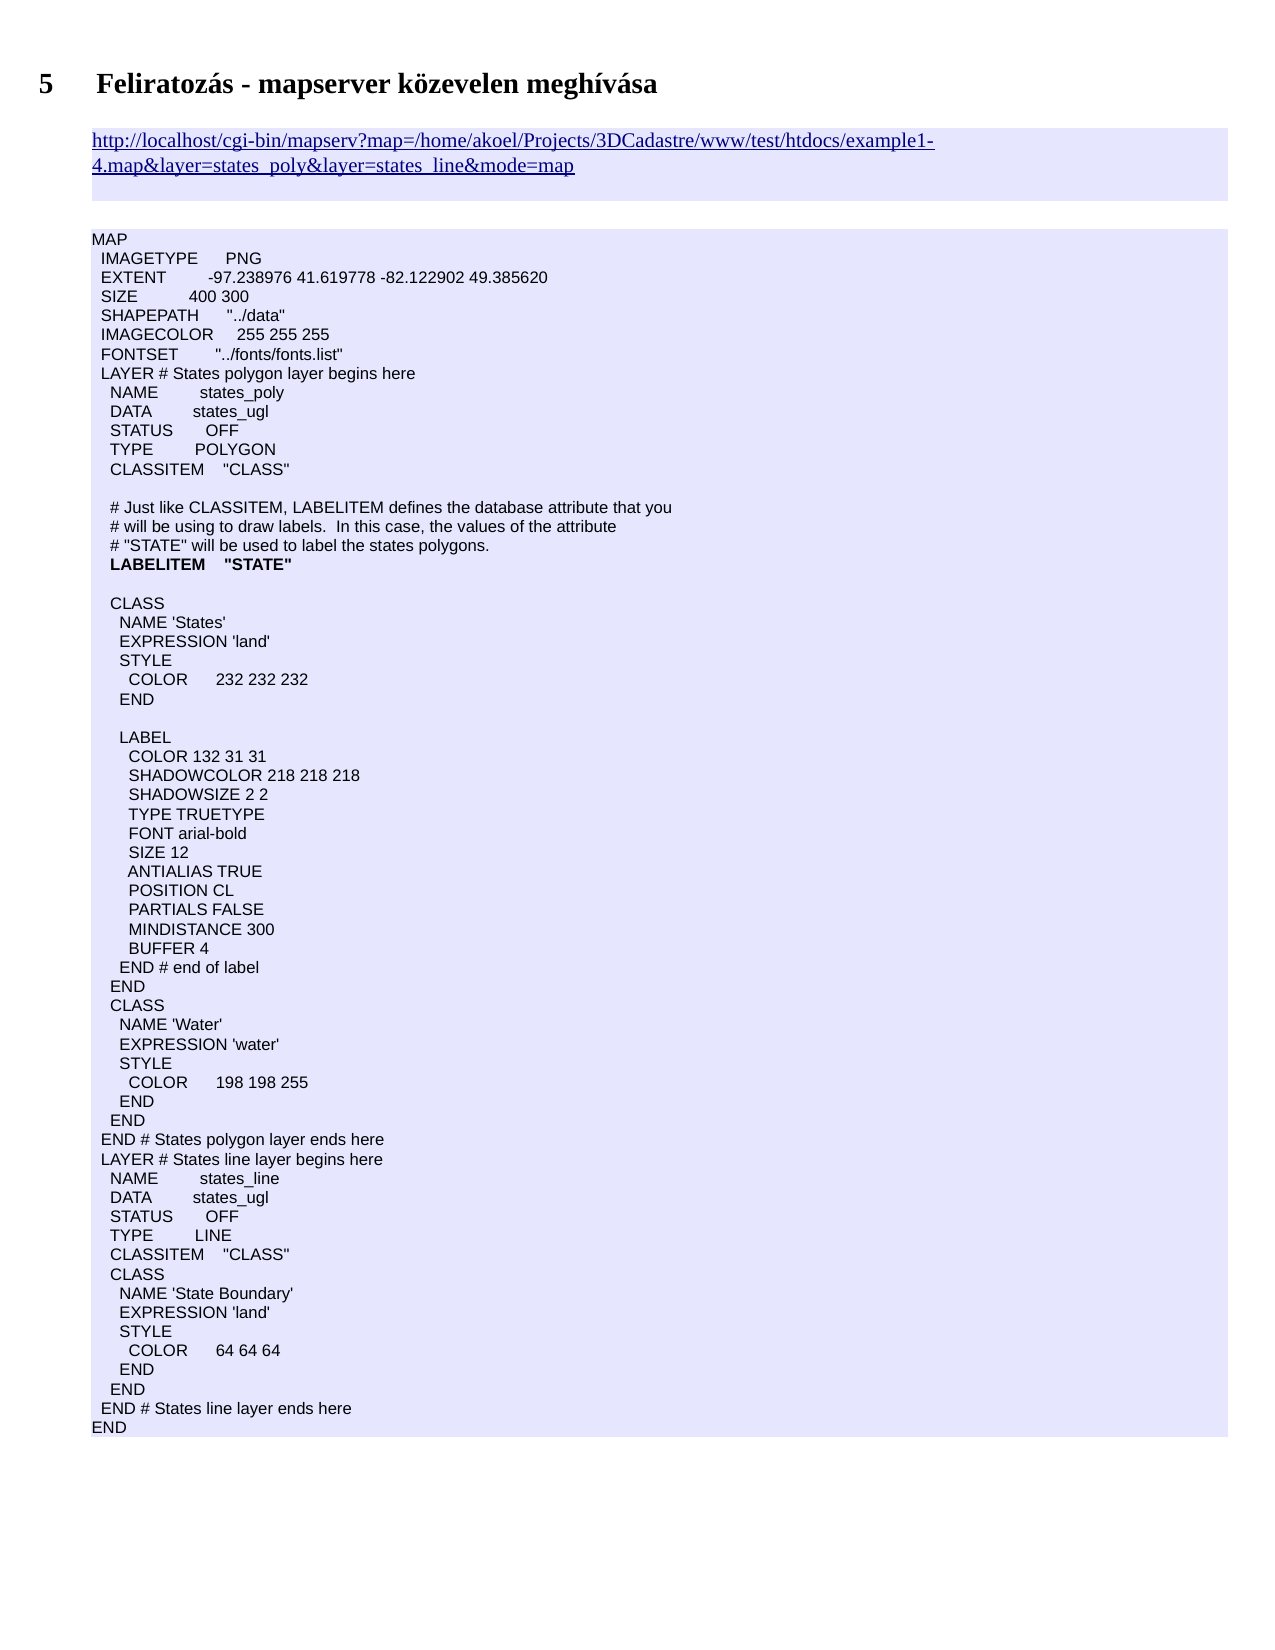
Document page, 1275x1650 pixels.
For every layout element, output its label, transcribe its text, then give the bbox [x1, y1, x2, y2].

text IMAGECOLOR 255 255 255 [91, 325, 1228, 344]
text END [91, 977, 1228, 996]
text EXPRESSION 'land' [91, 1303, 1228, 1322]
text END [91, 1360, 1228, 1379]
text EXPRESSION 'water' [91, 1034, 1228, 1053]
text END [91, 1379, 1228, 1398]
text SIZE 12 [91, 843, 1228, 862]
text # Just like CLASSITEM, LABELITEM defines the database attribute that you [91, 498, 1228, 517]
text STATUS OFF [91, 1207, 1228, 1226]
text STYLE [91, 1053, 1228, 1073]
text http://localhost/cgi-bin/mapserv?map=/home/akoel/Projects/3DCadastre/www/test/htdocs/example1-4.map&layer=states_poly&layer=states_line&mode=map [92, 128, 1228, 177]
text DATA states_ugl [91, 402, 1228, 421]
text END # States line layer ends here [91, 1398, 1228, 1418]
text POSITION CL [91, 881, 1228, 900]
text END [91, 1111, 1228, 1130]
text FONT arial-bold [91, 823, 1228, 843]
text TYPE TRUETYPE [91, 804, 1228, 823]
text LABEL [91, 728, 1228, 747]
text SHADOWCOLOR 218 218 218 [91, 766, 1228, 785]
text STATUS OFF [91, 421, 1228, 440]
text EXTENT -97.238976 41.619778 -82.122902 49.385620 [91, 268, 1228, 287]
text FONTSET "../fonts/fonts.list" [91, 344, 1228, 363]
text NAME states_poly [91, 383, 1228, 402]
text MAP [91, 229, 1228, 248]
text LABELITEM "STATE" [91, 555, 1228, 574]
text CLASSITEM "CLASS" [91, 459, 1228, 478]
text END [91, 689, 1228, 708]
text CLASS [91, 996, 1228, 1015]
text CLASS [91, 1264, 1228, 1283]
text SHAPEPATH "../data" [91, 306, 1228, 325]
text STYLE [91, 1322, 1228, 1341]
text COLOR 64 64 64 [91, 1341, 1228, 1360]
text # "STATE" will be used to label the states polygons. [91, 536, 1228, 555]
text END # States polygon layer ends here [91, 1130, 1228, 1149]
text CLASS [91, 593, 1228, 613]
text STYLE [91, 651, 1228, 670]
text ANTIALIAS TRUE [91, 862, 1228, 881]
text DATA states_ugl [91, 1188, 1228, 1207]
text BUFFER 4 [91, 938, 1228, 958]
text NAME 'State Boundary' [91, 1283, 1228, 1303]
text COLOR 132 31 31 [91, 747, 1228, 766]
text END [91, 1418, 1228, 1437]
text COLOR 198 198 255 [91, 1073, 1228, 1092]
text TYPE LINE [91, 1226, 1228, 1245]
text IMAGETYPE PNG [91, 248, 1228, 268]
text MINDISTANCE 300 [91, 919, 1228, 938]
text LAYER # States polygon layer begins here [91, 363, 1228, 383]
text END [91, 1092, 1228, 1111]
text SIZE 400 300 [91, 287, 1228, 306]
text # will be using to draw labels. In this case, the values of the attribute [91, 517, 1228, 536]
text END # end of label [91, 958, 1228, 977]
text PARTIALS FALSE [91, 900, 1228, 919]
text NAME 'Water' [91, 1015, 1228, 1034]
text EXPRESSION 'land' [91, 632, 1228, 651]
text NAME 'States' [91, 613, 1228, 632]
text SHADOWSIZE 2 2 [91, 785, 1228, 804]
text LAYER # States line layer begins here [91, 1149, 1228, 1168]
text COLOR 232 232 232 [91, 670, 1228, 689]
text TYPE POLYGON [91, 440, 1228, 459]
text 5 Feliratozás - mapserver közevelen meghívása [39, 66, 1228, 100]
text NAME states_line [91, 1168, 1228, 1188]
text CLASSITEM "CLASS" [91, 1245, 1228, 1264]
